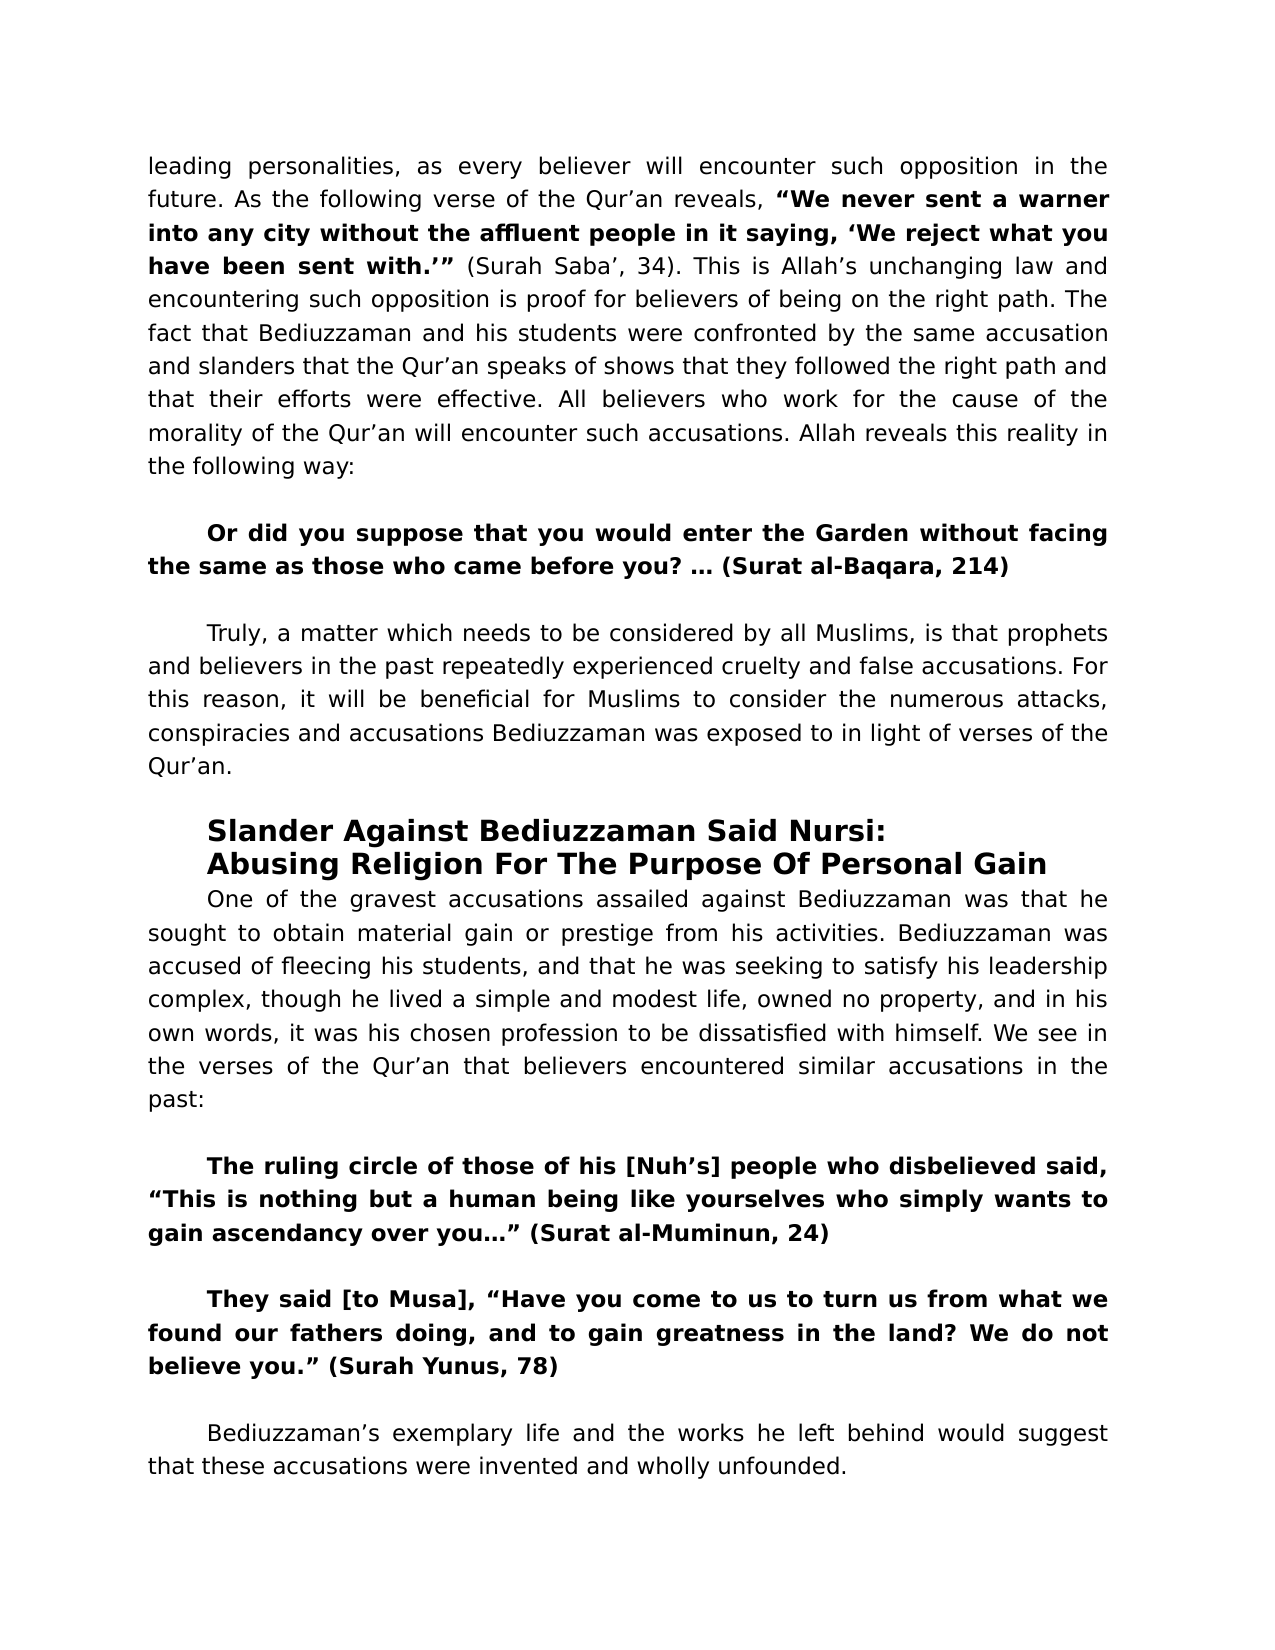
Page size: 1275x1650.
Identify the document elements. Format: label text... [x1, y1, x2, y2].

text Bediuzzaman’s exemplary life and the works he left behind would suggest that these accusations were invented and wholly unfounded. [148, 1414, 1110, 1481]
text Truly, a matter which needs to be considered by all Muslims, is that prophets and believers in the past repeatedly experienced cruelty and false accusations. For this reason, it will be beneficial for Muslims to consider the numerous attacks, conspiracies and accusations Bediuzzaman was exposed to in light of verses of the Qur’an. [148, 614, 1110, 781]
text Abusing Religion For The Purpose Of Personal Gain [148, 848, 1110, 881]
text leading personalities, as every believer will encounter such opposition in the future. As the following verse of the Qur’an reveals, “We never sent a warner into any city without the affluent people in it saying, ‘We reject what you have been sent with.’” (Surah Saba’, 34). This is Allah’s unchanging law and encountering such opposition is proof for believers of being on the right path. The fact that Bediuzzaman and his students were confronted by the same accusation and slanders that the Qur’an speaks of shows that they followed the right path and that their efforts were effective. All believers who work for the cause of the morality of the Qur’an will encounter such accusations. Allah reveals this reality in the following way: [148, 148, 1110, 481]
text The ruling circle of those of his [Nuh’s] people who disbelieved said, “This is nothing but a human being like yourselves who simply wants to gain ascendancy over you…” (Surat al-Muminun, 24) [148, 1148, 1110, 1248]
text Slander Against Bediuzzaman Said Nursi: [148, 814, 1110, 848]
text They said [to Musa], “Have you come to us to turn us from what we found our fathers doing, and to gain greatness in the land? We do not believe you.” (Surah Yunus, 78) [148, 1281, 1110, 1381]
text One of the gravest accusations assailed against Bediuzzaman was that he sought to obtain material gain or prestige from his activities. Bediuzzaman was accused of fleecing his students, and that he was seeking to satisfy his leadership complex, though he lived a simple and modest life, owned no property, and in his own words, it was his chosen profession to be dissatisfied with himself. We see in the verses of the Qur’an that believers encountered similar accusations in the past: [148, 881, 1110, 1114]
text Or did you suppose that you would enter the Garden without facing the same as those who came before you? … (Surat al-Baqara, 214) [148, 514, 1110, 581]
